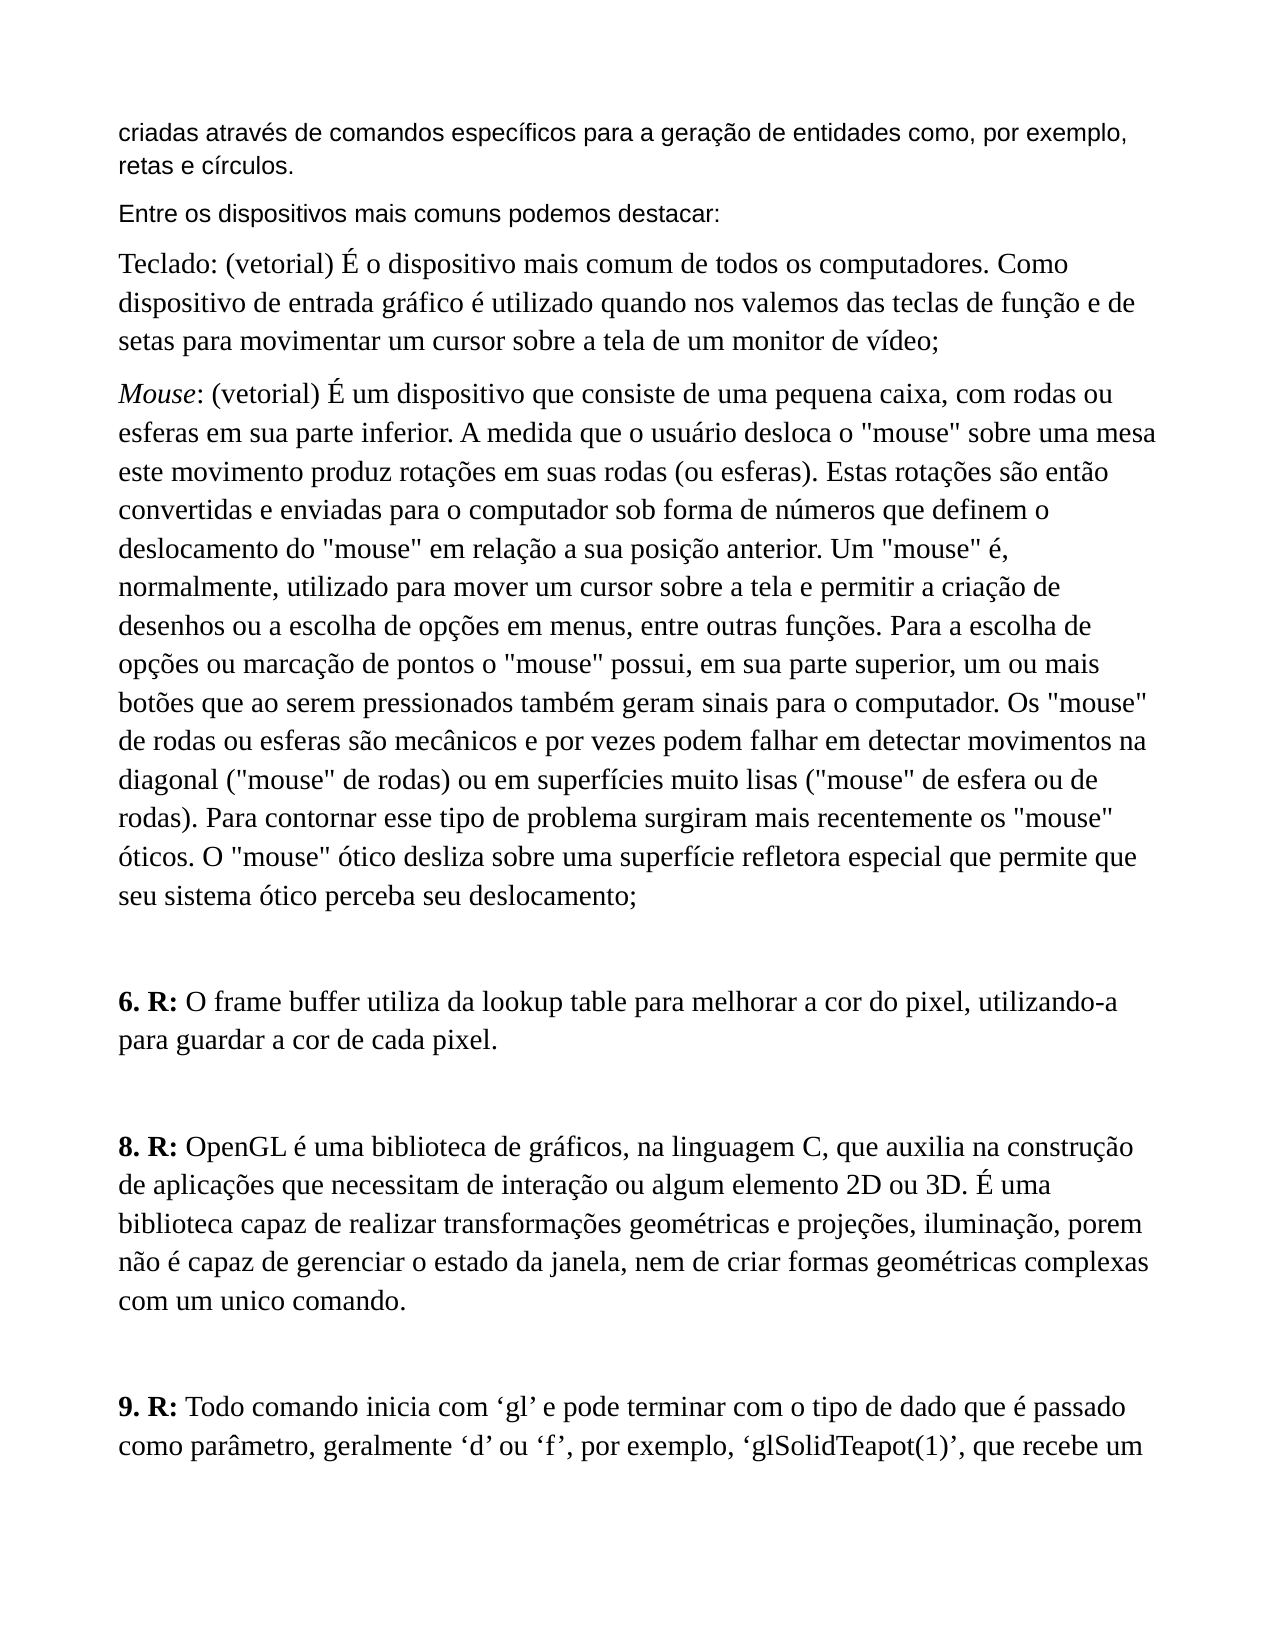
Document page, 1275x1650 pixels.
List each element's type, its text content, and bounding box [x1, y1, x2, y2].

text criadas através de comandos específicos para a geração de entidades como, por exemplo, retas e círculos. [118, 118, 1157, 180]
text Entre os dispositivos mais comuns podemos destacar: [118, 199, 1157, 227]
text 8. R: OpenGL é uma biblioteca de gráficos, na linguagem C, que auxilia na construção de aplicações que necessitam de interação ou algum elemento 2D ou 3D. É uma biblioteca capaz de realizar transformações geométricas e projeções, iluminação, porem não é capaz de gerenciar o estado da janela, nem de criar formas geométricas complexas com um unico comando. [118, 1129, 1157, 1316]
text 9. R: Todo comando inicia com ‘gl’ e pode terminar com o tipo de dado que é passado como parâmetro, geralmente ‘d’ ou ‘f’, por exemplo, ‘glSolidTeapot(1)’, que recebe um [118, 1389, 1157, 1461]
text 6. R: O frame buffer utiliza da lookup table para melhorar a cor do pixel, utilizando-a para guardar a cor de cada pixel. [118, 984, 1157, 1056]
text Teclado: (vetorial) É o dispositivo mais comum de todos os computadores. Como dispositivo de entrada gráfico é utilizado quando nos valemos das teclas de função e de setas para movimentar um cursor sobre a tela de um monitor de vídeo; [118, 246, 1157, 357]
text Mouse: (vetorial) É um dispositivo que consiste de uma pequena caixa, com rodas ou esferas em sua parte inferior. A medida que o usuário desloca o "mouse" sobre uma mesa este movimento produz rotações em suas rodas (ou esferas). Estas rotações são então convertidas e enviadas para o computador sob forma de números que definem o deslocamento do "mouse" em relação a sua posição anterior. Um "mouse" é, normalmente, utilizado para mover um cursor sobre a tela e permitir a criação de desenhos ou a escolha de opções em menus, entre outras funções. Para a escolha de opções ou marcação de pontos o "mouse" possui, em sua parte superior, um ou mais botões que ao serem pressionados também geram sinais para o computador. Os "mouse" de rodas ou esferas são mecânicos e por vezes podem falhar em detectar movimentos na diagonal ("mouse" de rodas) ou em superfícies muito lisas ("mouse" de esfera ou de rodas). Para contornar esse tipo de problema surgiram mais recentemente os "mouse" óticos. O "mouse" ótico desliza sobre uma superfície refletora especial que permite que seu sistema ótico perceba seu deslocamento; [118, 377, 1157, 911]
